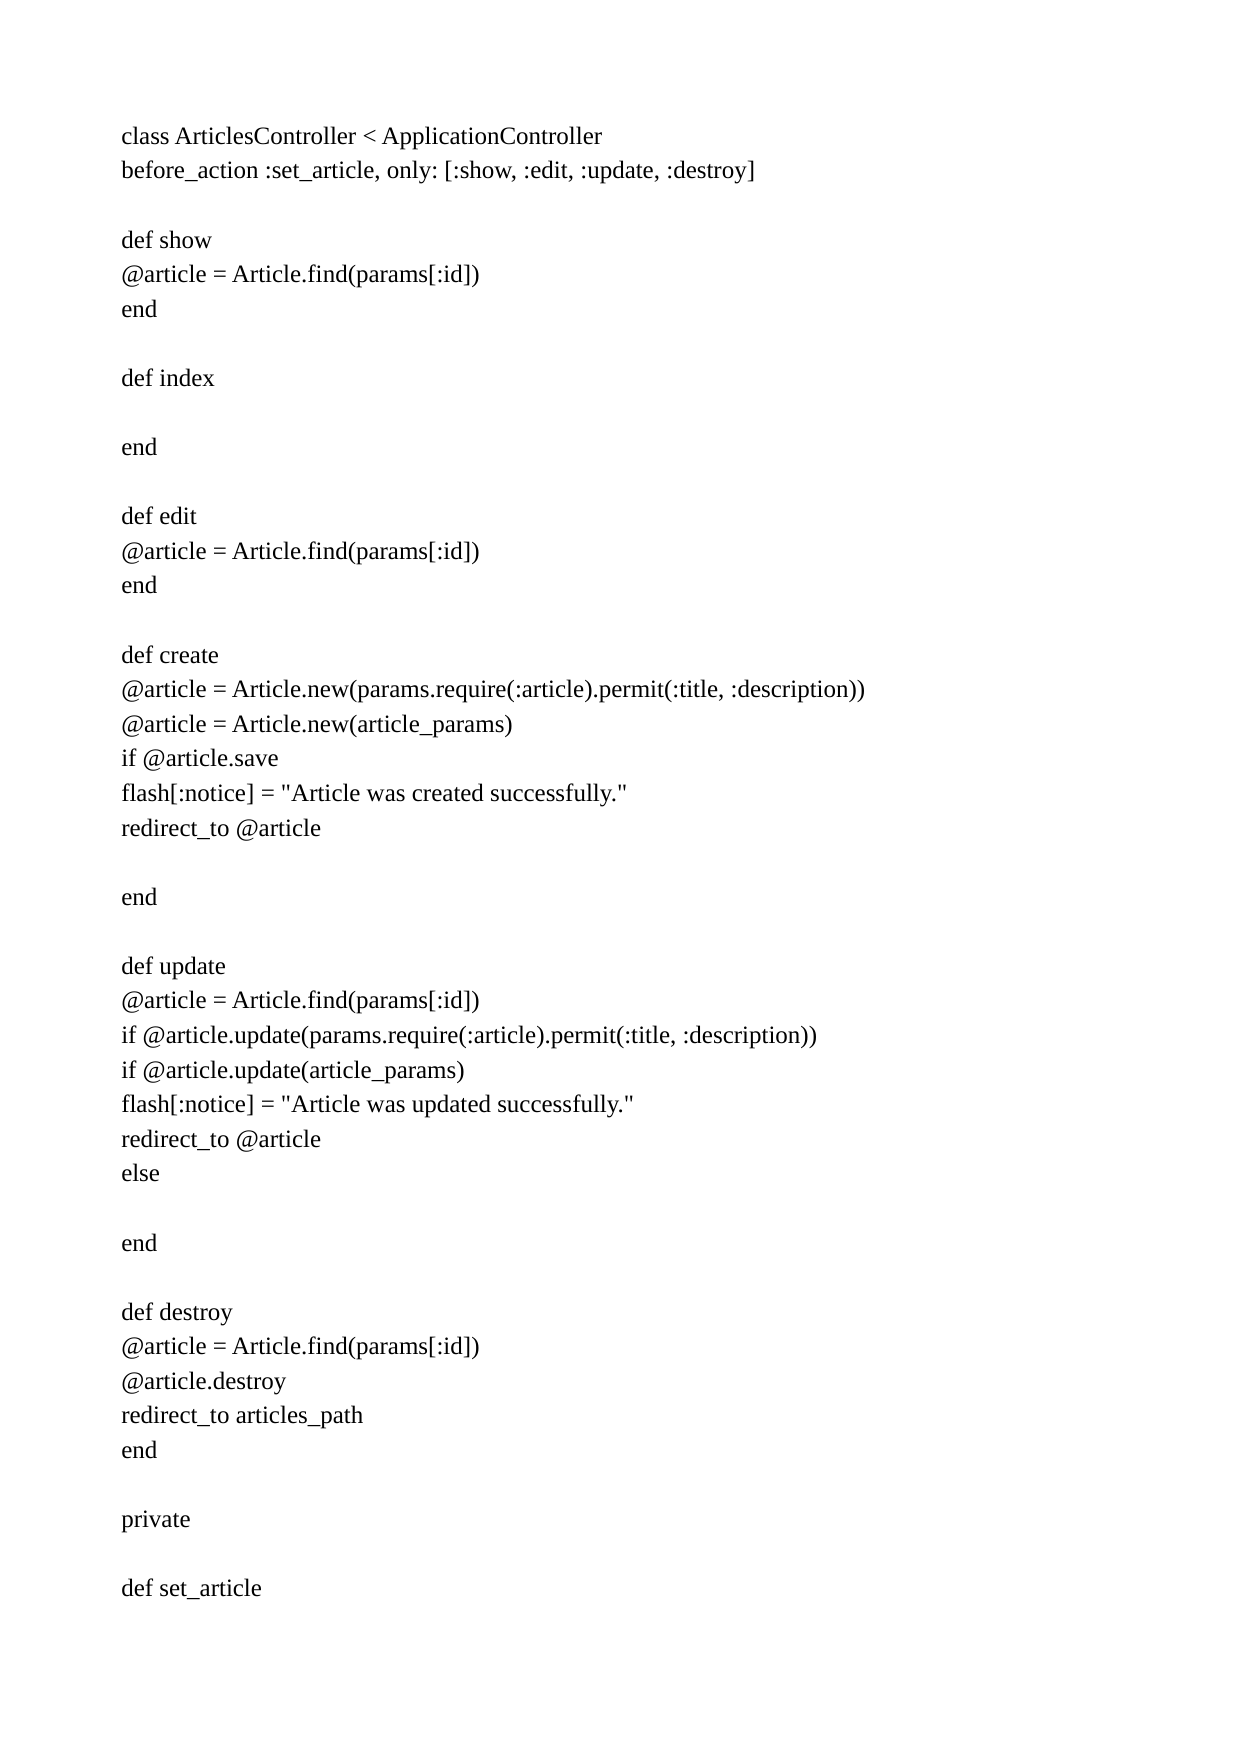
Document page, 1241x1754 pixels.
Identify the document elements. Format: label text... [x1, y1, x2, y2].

table_header [118, 326, 136, 360]
table_header def edit [118, 499, 210, 533]
table_header @article = Article.find(params[:id]) [118, 256, 491, 291]
table_header redirect_to @article [118, 1121, 334, 1156]
table_header flash[:notice] = "Article was updated successfully." [118, 1086, 647, 1121]
table_header [118, 464, 136, 498]
table_header [118, 1467, 136, 1501]
table_header [118, 1190, 479, 1225]
table_header @article = Article.find(params[:id]) [118, 983, 491, 1017]
table_header if @article.save [118, 741, 292, 775]
table_header def set_article [118, 1571, 275, 1605]
table_header flash[:notice] = "Article was created successfully." [118, 775, 640, 810]
table_header end [118, 1225, 171, 1259]
table_header if @article.update(params.require(:article).permit(:title, :description)) [118, 1017, 826, 1052]
table_header def create [118, 637, 233, 671]
table_header if @article.update(article_params) [118, 1052, 476, 1086]
table_header else [118, 1156, 174, 1190]
table_header [118, 1536, 136, 1571]
table_header redirect_to articles_path [118, 1398, 376, 1432]
table_header end [118, 291, 171, 326]
table_header private [118, 1501, 204, 1536]
table_header [118, 187, 136, 222]
table_header redirect_to @article [118, 810, 334, 844]
table_header end [118, 429, 171, 464]
table_header [118, 602, 136, 637]
table_header def destroy [118, 1294, 247, 1328]
table_header end [118, 568, 171, 602]
table_header before_action :set_article, only: [:show, :edit, :update, :destroy] [118, 153, 767, 187]
table_header def show [118, 222, 226, 256]
table_header @article.destroy [118, 1363, 301, 1398]
table_header end [118, 1432, 171, 1467]
table_header [118, 844, 459, 879]
table_header @article = Article.find(params[:id]) [118, 533, 491, 568]
table_header def update [118, 948, 240, 983]
table_header [118, 914, 136, 948]
table_header end [118, 879, 171, 913]
table_header class ArticlesController < ApplicationController [118, 118, 617, 153]
table_header [118, 1259, 136, 1294]
table_header @article = Article.find(params[:id]) [118, 1329, 491, 1363]
table_header @article = Article.new(params.require(:article).permit(:title, :description)) [118, 671, 875, 706]
table_header def index [118, 360, 229, 395]
table_header [118, 395, 467, 429]
table_header @article = Article.new(article_params) [118, 706, 525, 741]
